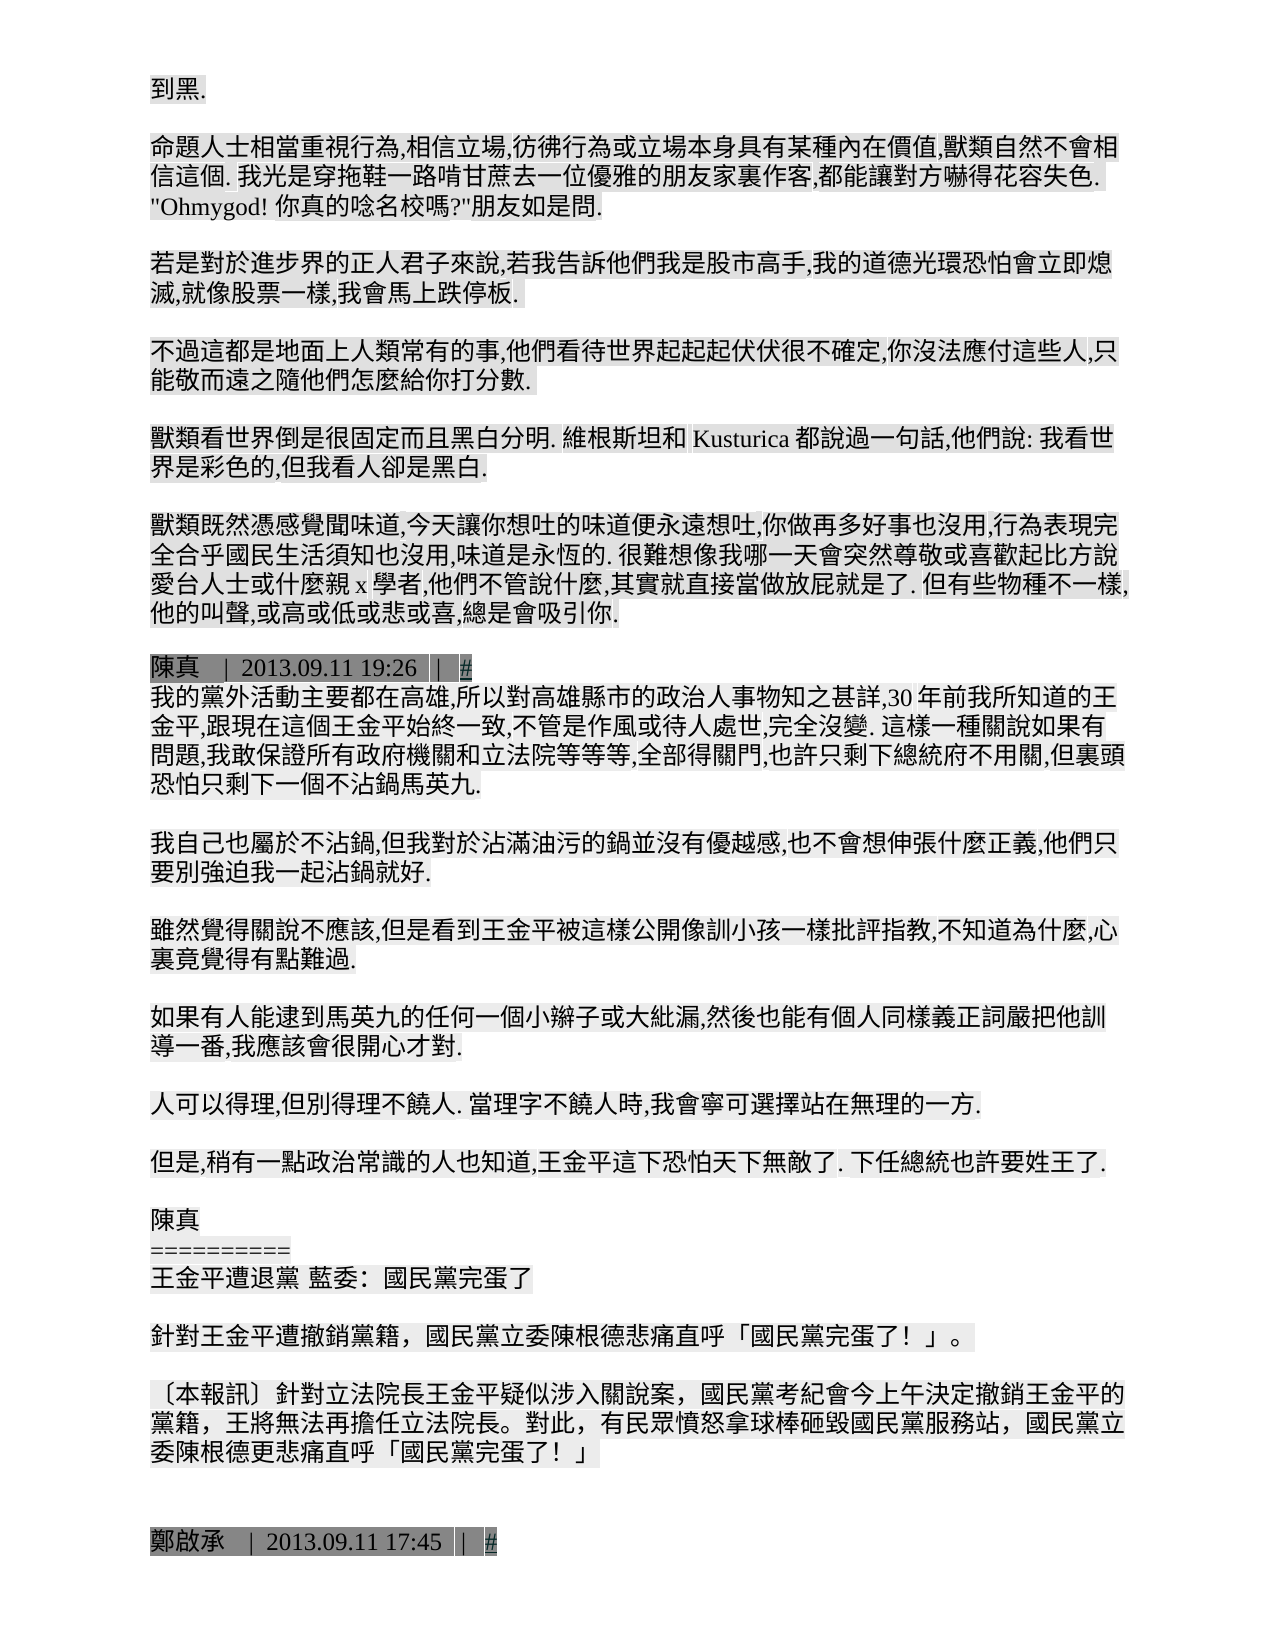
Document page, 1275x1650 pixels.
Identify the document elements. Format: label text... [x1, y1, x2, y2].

text 陳真 | 2013.09.11 19:26 | # [150, 653, 1125, 683]
text 我想過物種有別這件事,得出一個結論仍然是有關於地心引力. 簡單說,有一種人看行為,講規矩,另外一種人憑感覺,講氣味,不看地面上的事. 狗就是這樣,阿憨出門,遠遠看到有些狗牠就要衝過去打架,人家又沒惹到牠,但有時看到其他狗,卻是衝過去聞對方屁股,同時遞上自己的屁股給對方聞,含情默默表愛意. 這裏頭究竟是根據什麼標準,何以有的為敵,有的表愛慕,恐怕也只有當你成為一條狗才知道. 唯一能確定的是,狗之好惡應該不是根據立場顏色,不是根據任何意識形態,當然更不會是看對方的學經歷或有沒有出國比賽. 憑感覺講味道者,因屬空靈,故不看行為面. 交友結夥不需要調查你有無前科,沒有前科也好,有前科更好;當然也不用查閱你的學經歷,更不會上網去google你,藉以來增加對你的了解. 一個朋友,如果會去googe你,這種人在我看來都不會是朋友,應屬人類,非我獸類,八字不合的. 地面是一個世界,外太空又是一個. 兩種世界觀或兩種味道觀,涉及一個字叫 metaphor. 在人類的世界,我常講話必須很小心,因為獸語很容易被誤解成人話. 獸語如詩,人類卻硬要做命題解,感覺很無奈. 命題人士看事情採俯角,看腰帶以下,他彷彿沒法理解離地三尺的事. 在命題人士的心中,似乎存在著一條一條有關對錯好壞的命題,若有違反便予以扣分. 這些命題人士常把我當股票看,彷彿我有著某種起起落落的行情有待觀察其基本面籌碼面等等等來給予買進或賣出的評價. 比方說我只要寫出操你媽這樣一種有違倫常的不良話語,我就會被扣分,反之我若說出漂亮話或做出獲得主流掌聲的事,我就會被抬高價碼. 黨外時代,同志總是把我描述成人格者, 善良,勇敢,熱情,無私,純潔,簡直就是完美的化身. 但自從1998年之後我不再相信這個黨,我便成為彷彿十惡不赦的壞人,造謠抹黑白白布硬要染到黑. 命題人士相當重視行為,相信立場,彷彿行為或立場本身具有某種內在價值,獸類自然不會相信這個. 我光是穿拖鞋一路啃甘蔗去一位優雅的朋友家裏作客,都能讓對方嚇得花容失色. "Ohmygod! 你真的唸名校嗎?"朋友如是問. 若是對於進步界的正人君子來說,若我告訴他們我是股市高手,我的道德光環恐怕會立即熄滅,就像股票一樣,我會馬上跌停板. 不過這都是地面上人類常有的事,他們看待世界起起起伏伏很不確定,你沒法應付這些人,只能敬而遠之隨他們怎麼給你打分數. 獸類看世界倒是很固定而且黑白分明. 維根斯坦和Kusturica都說過一句話,他們說: 我看世界是彩色的,但我看人卻是黑白. 獸類既然憑感覺聞味道,今天讓你想吐的味道便永遠想吐,你做再多好事也沒用,行為表現完全合乎國民生活須知也沒用,味道是永恆的. 很難想像我哪一天會突然尊敬或喜歡起比方說愛台人士或什麼親x學者,他們不管說什麼,其實就直接當做放屁就是了. 但有些物種不一樣,他的叫聲,或高或低或悲或喜,總是會吸引你. [150, 75, 1125, 628]
text 我的黨外活動主要都在高雄,所以對高雄縣市的政治人事物知之甚詳,30年前我所知道的王金平,跟現在這個王金平始終一致,不管是作風或待人處世,完全沒變. 這樣一種關說如果有問題,我敢保證所有政府機關和立法院等等等,全部得關門,也許只剩下總統府不用關,但裏頭恐怕只剩下一個不沾鍋馬英九. 我自己也屬於不沾鍋,但我對於沾滿油污的鍋並沒有優越感,也不會想伸張什麼正義,他們只要別強迫我一起沾鍋就好. 雖然覺得關說不應該,但是看到王金平被這樣公開像訓小孩一樣批評指教,不知道為什麼,心裏竟覺得有點難過. 如果有人能逮到馬英九的任何一個小辮子或大紕漏,然後也能有個人同樣義正詞嚴把他訓導一番,我應該會很開心才對. 人可以得理,但別得理不饒人. 當理字不饒人時,我會寧可選擇站在無理的一方. 但是,稍有一點政治常識的人也知道,王金平這下恐怕天下無敵了. 下任總統也許要姓王了. 陳真 ========== 王金平遭退黨 藍委：國民黨完蛋了 針對王金平遭撤銷黨籍，國民黨立委陳根德悲痛直呼「國民黨完蛋了！」。 〔本報訊〕針對立法院長王金平疑似涉入關說案，國民黨考紀會今上午決定撤銷王金平的黨籍，王將無法再擔任立法院長。對此，有民眾憤怒拿球棒砸毀國民黨服務站，國民黨立委陳根德更悲痛直呼「國民黨完蛋了！」 [150, 683, 1125, 1468]
text 鄭啟承 | 2013.09.11 17:45 | # [150, 1527, 1125, 1556]
